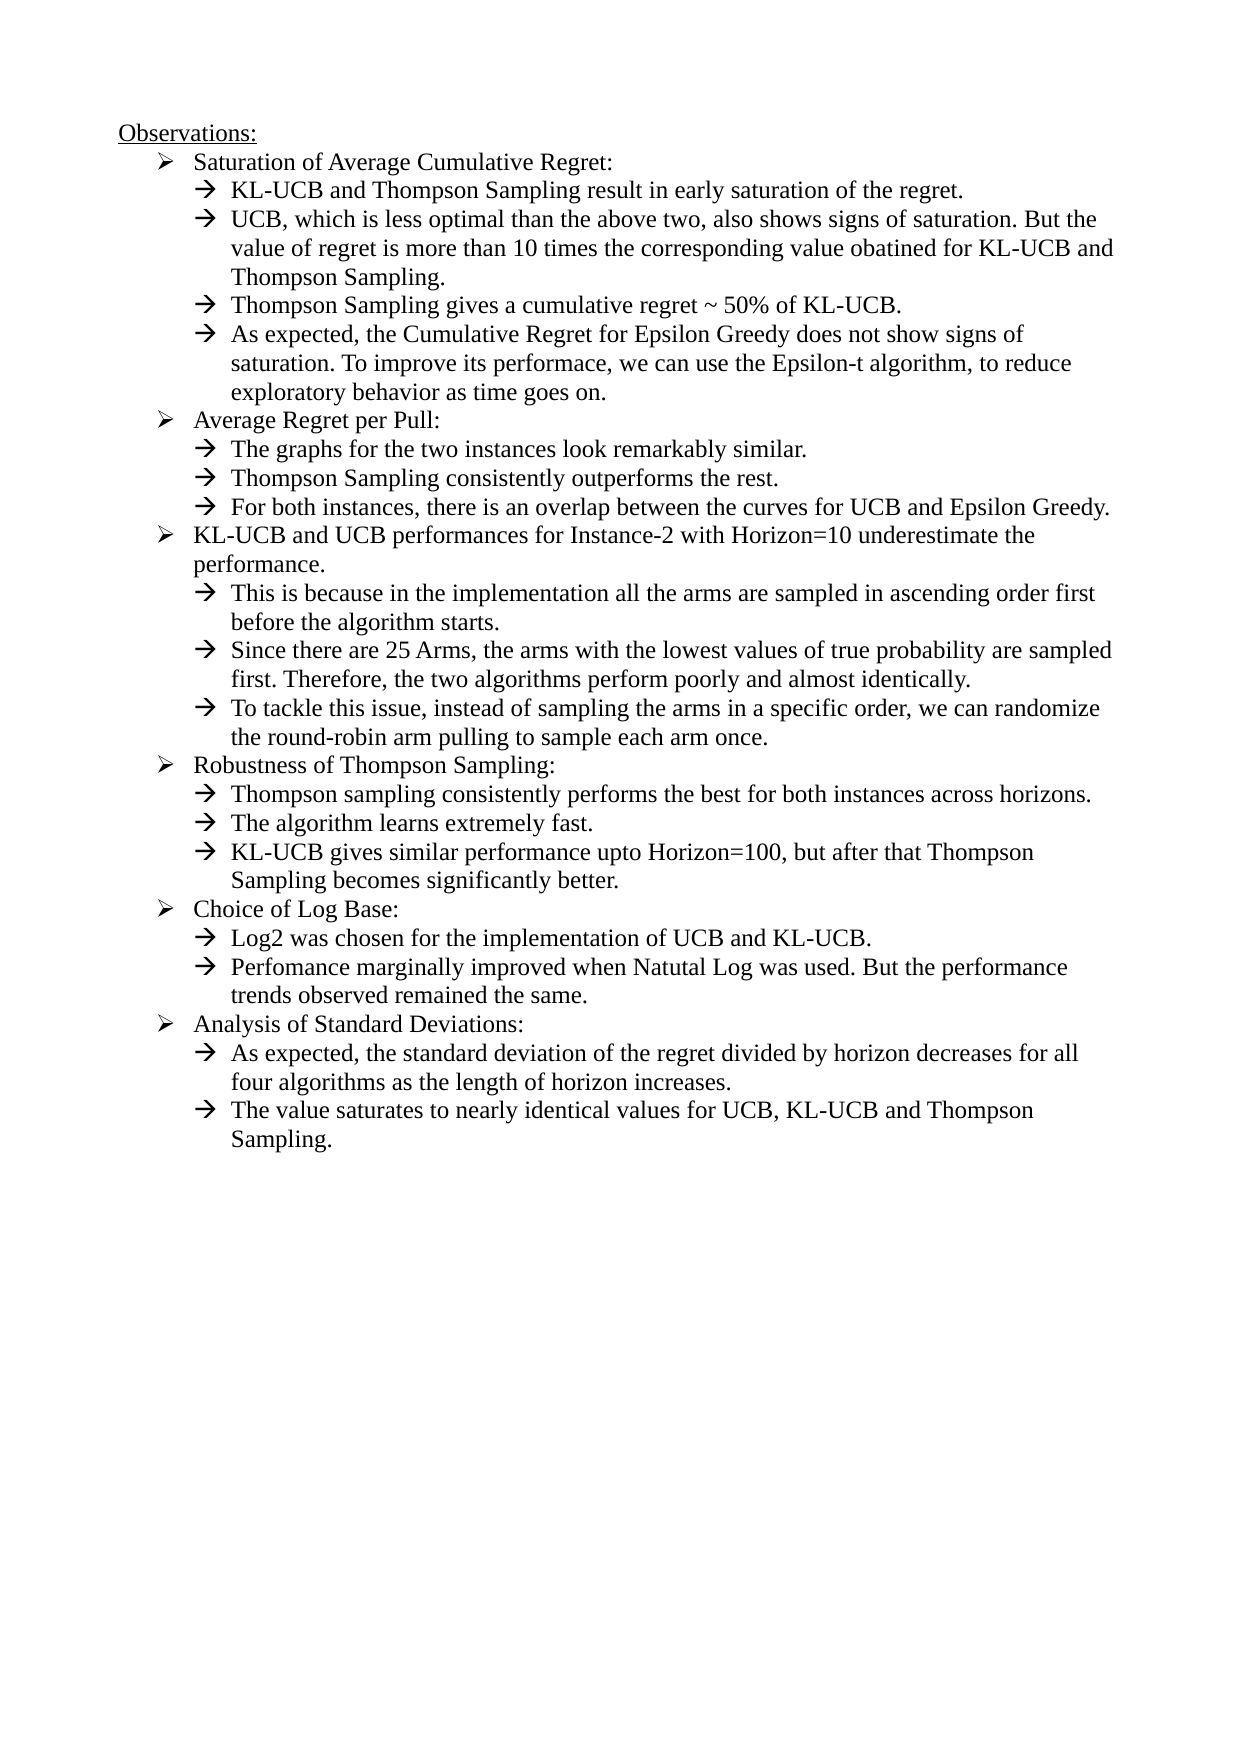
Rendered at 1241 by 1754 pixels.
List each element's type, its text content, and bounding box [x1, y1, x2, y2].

list As expected, the Cumulative Regret for Epsilon Greedy does not show signs of saturation. To improve its performace, we can use the Epsilon-t algorithm, to reduce exploratory behavior as time goes on. [193, 319, 1122, 406]
list Since there are 25 Arms, the arms with the lowest values of true probability are sampled first. Therefore, the two algorithms perform poorly and almost identically. [193, 636, 1122, 693]
list Perfomance marginally improved when Natutal Log was used. But the performance trends observed remained the same. [193, 952, 1122, 1009]
list Average Regret per Pull: [156, 406, 1122, 434]
list Thompson Sampling consistently outperforms the rest. [193, 463, 1122, 492]
list Analysis of Standard Deviations: [156, 1009, 1122, 1038]
list KL-UCB and UCB performances for Instance-2 with Horizon=10 underestimate the performance. [156, 521, 1122, 578]
list Robustness of Thompson Sampling: [156, 751, 1122, 779]
list UCB, which is less optimal than the above two, also shows signs of saturation. But the value of regret is more than 10 times the corresponding value obatined for KL-UCB and Thompson Sampling. [193, 204, 1122, 291]
list KL-UCB and Thompson Sampling result in early saturation of the regret. [193, 176, 1122, 204]
list Saturation of Average Cumulative Regret: [156, 147, 1122, 176]
list For both instances, there is an overlap between the curves for UCB and Epsilon Greedy. [193, 492, 1122, 521]
list Thompson sampling consistently performs the best for both instances across horizons. [193, 779, 1122, 808]
list The value saturates to nearly identical values for UCB, KL-UCB and Thompson Sampling. [193, 1096, 1122, 1153]
list Choice of Log Base: [156, 894, 1122, 923]
list The algorithm learns extremely fast. [193, 808, 1122, 837]
text Observations: [118, 118, 1122, 147]
list Thompson Sampling gives a cumulative regret ~ 50% of KL-UCB. [193, 291, 1122, 319]
list As expected, the standard deviation of the regret divided by horizon decreases for all four algorithms as the length of horizon increases. [193, 1038, 1122, 1096]
list KL-UCB gives similar performance upto Horizon=100, but after that Thompson Sampling becomes significantly better. [193, 837, 1122, 894]
list To tackle this issue, instead of sampling the arms in a specific order, we can randomize the round-robin arm pulling to sample each arm once. [193, 693, 1122, 751]
list Log2 was chosen for the implementation of UCB and KL-UCB. [193, 923, 1122, 952]
list This is because in the implementation all the arms are sampled in ascending order first before the algorithm starts. [193, 578, 1122, 636]
list The graphs for the two instances look remarkably similar. [193, 434, 1122, 463]
